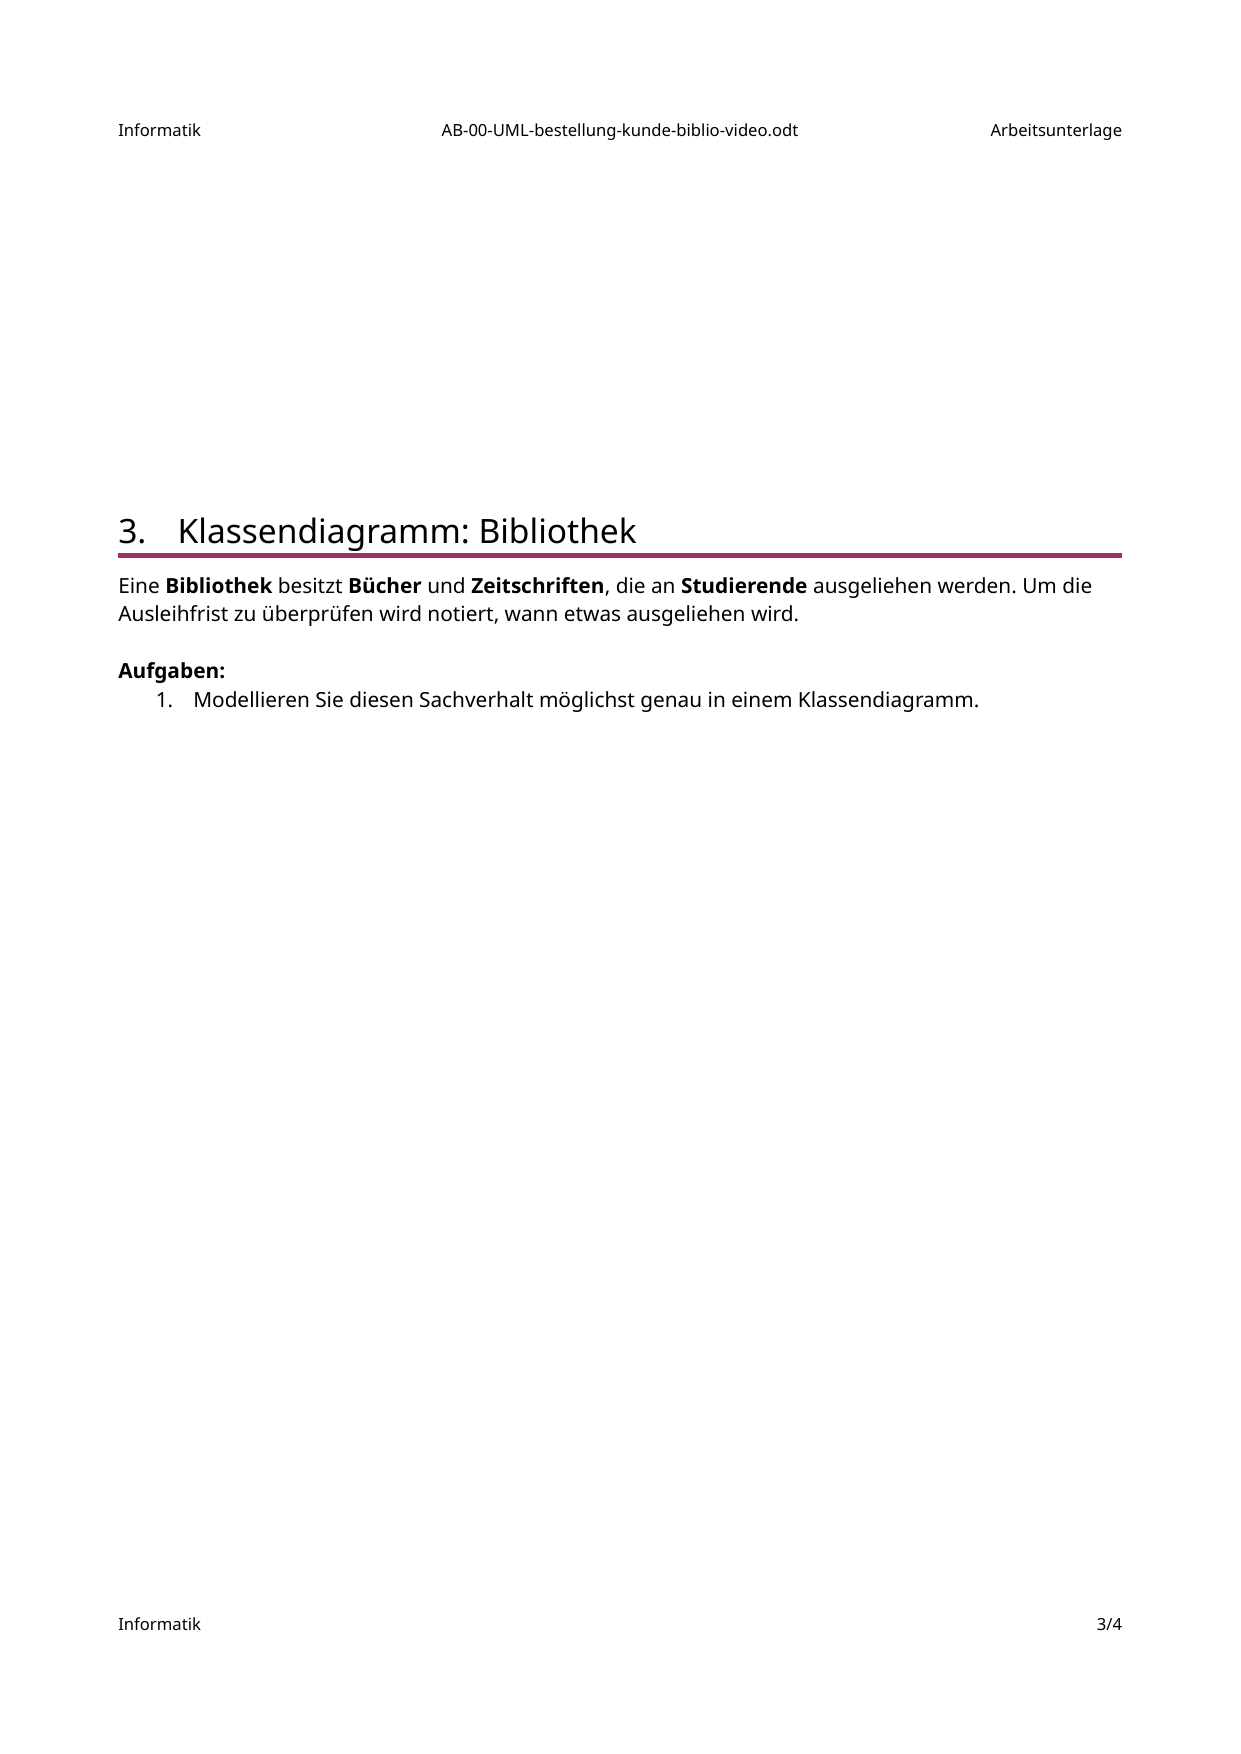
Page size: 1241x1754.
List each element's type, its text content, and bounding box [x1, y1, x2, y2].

text Eine Bibliothek besitzt Bücher und Zeitschriften, die an Studierende ausgeliehen werden. Um die Ausleihfrist zu überprüfen wird notiert, wann etwas ausgeliehen wird. [118, 571, 1122, 656]
subtitle Klassendiagramm: Bibliothek [118, 507, 1122, 553]
list Modellieren Sie diesen Sachverhalt möglichst genau in einem Klassendiagramm. [156, 685, 1122, 1452]
text Aufgaben: [118, 656, 1122, 685]
